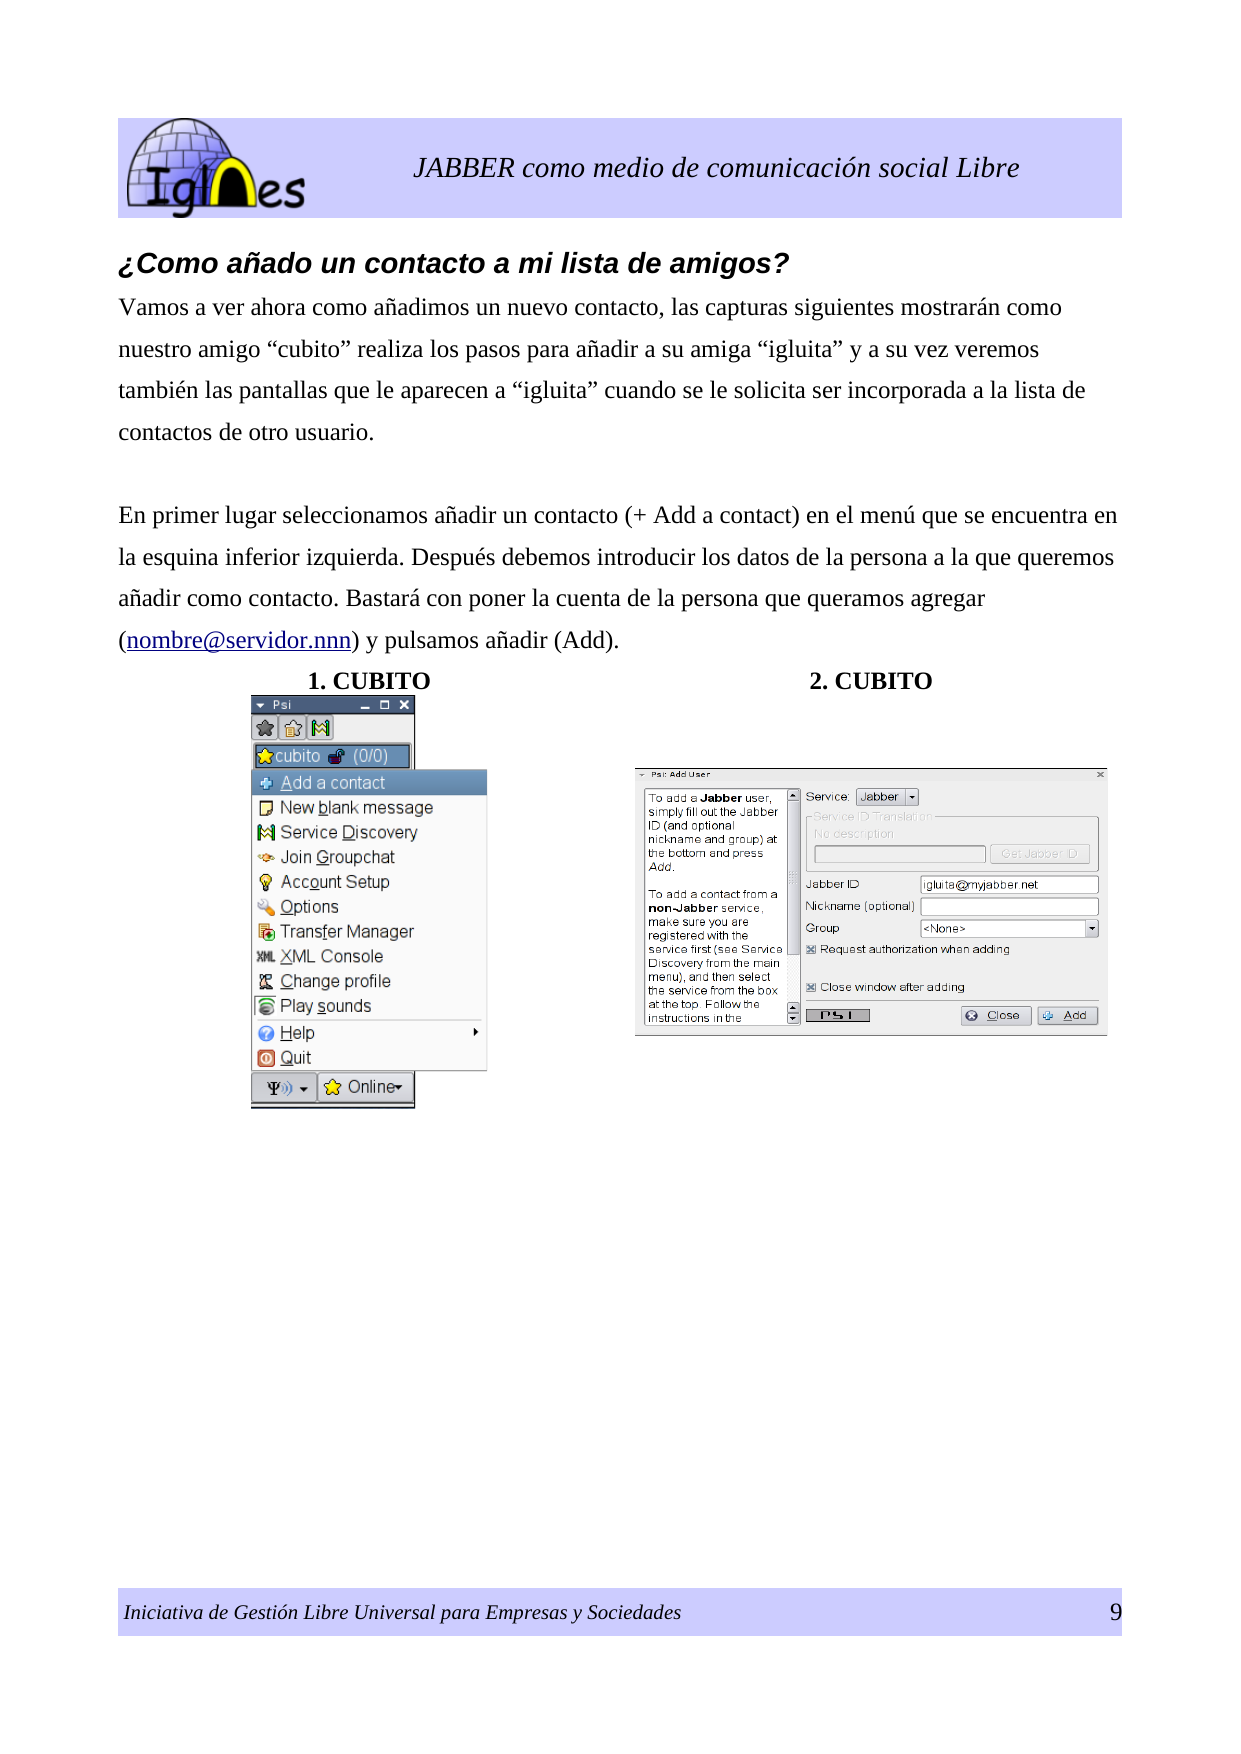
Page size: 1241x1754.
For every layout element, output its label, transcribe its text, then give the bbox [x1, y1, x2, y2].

subtitle ¿Como añado un contacto a mi lista de amigos? [118, 247, 1122, 279]
text En primer lugar seleccionamos añadir un contacto (+ Add a contact) en el menú que se encuentra en la esquina inferior izquierda. Después debemos introducir los datos de la persona a la que queremos añadir como contacto. Bastará con poner la cuenta de la persona que queramos agregar (nombre@servidor.nnn) y pulsamos añadir (Add). [118, 501, 1122, 653]
table_cell [620, 769, 1122, 1137]
table_header 2. CUBITO [620, 668, 1122, 695]
table_cell [620, 695, 1122, 768]
picture [118, 118, 1122, 218]
table_cell [118, 695, 620, 1137]
table_header 1. CUBITO [118, 668, 620, 695]
text Vamos a ver ahora como añadimos un nuevo contacto, las capturas siguientes mostrarán como nuestro amigo “cubito” realiza los pasos para añadir a su amiga “igluita” y a su vez veremos también las pantallas que le aparecen a “igluita” cuando se le solicita ser incorporada a la lista de contactos de otro usuario. [118, 293, 1122, 446]
picture [118, 1588, 1122, 1636]
picture [251, 695, 488, 1109]
picture [635, 768, 1108, 1036]
